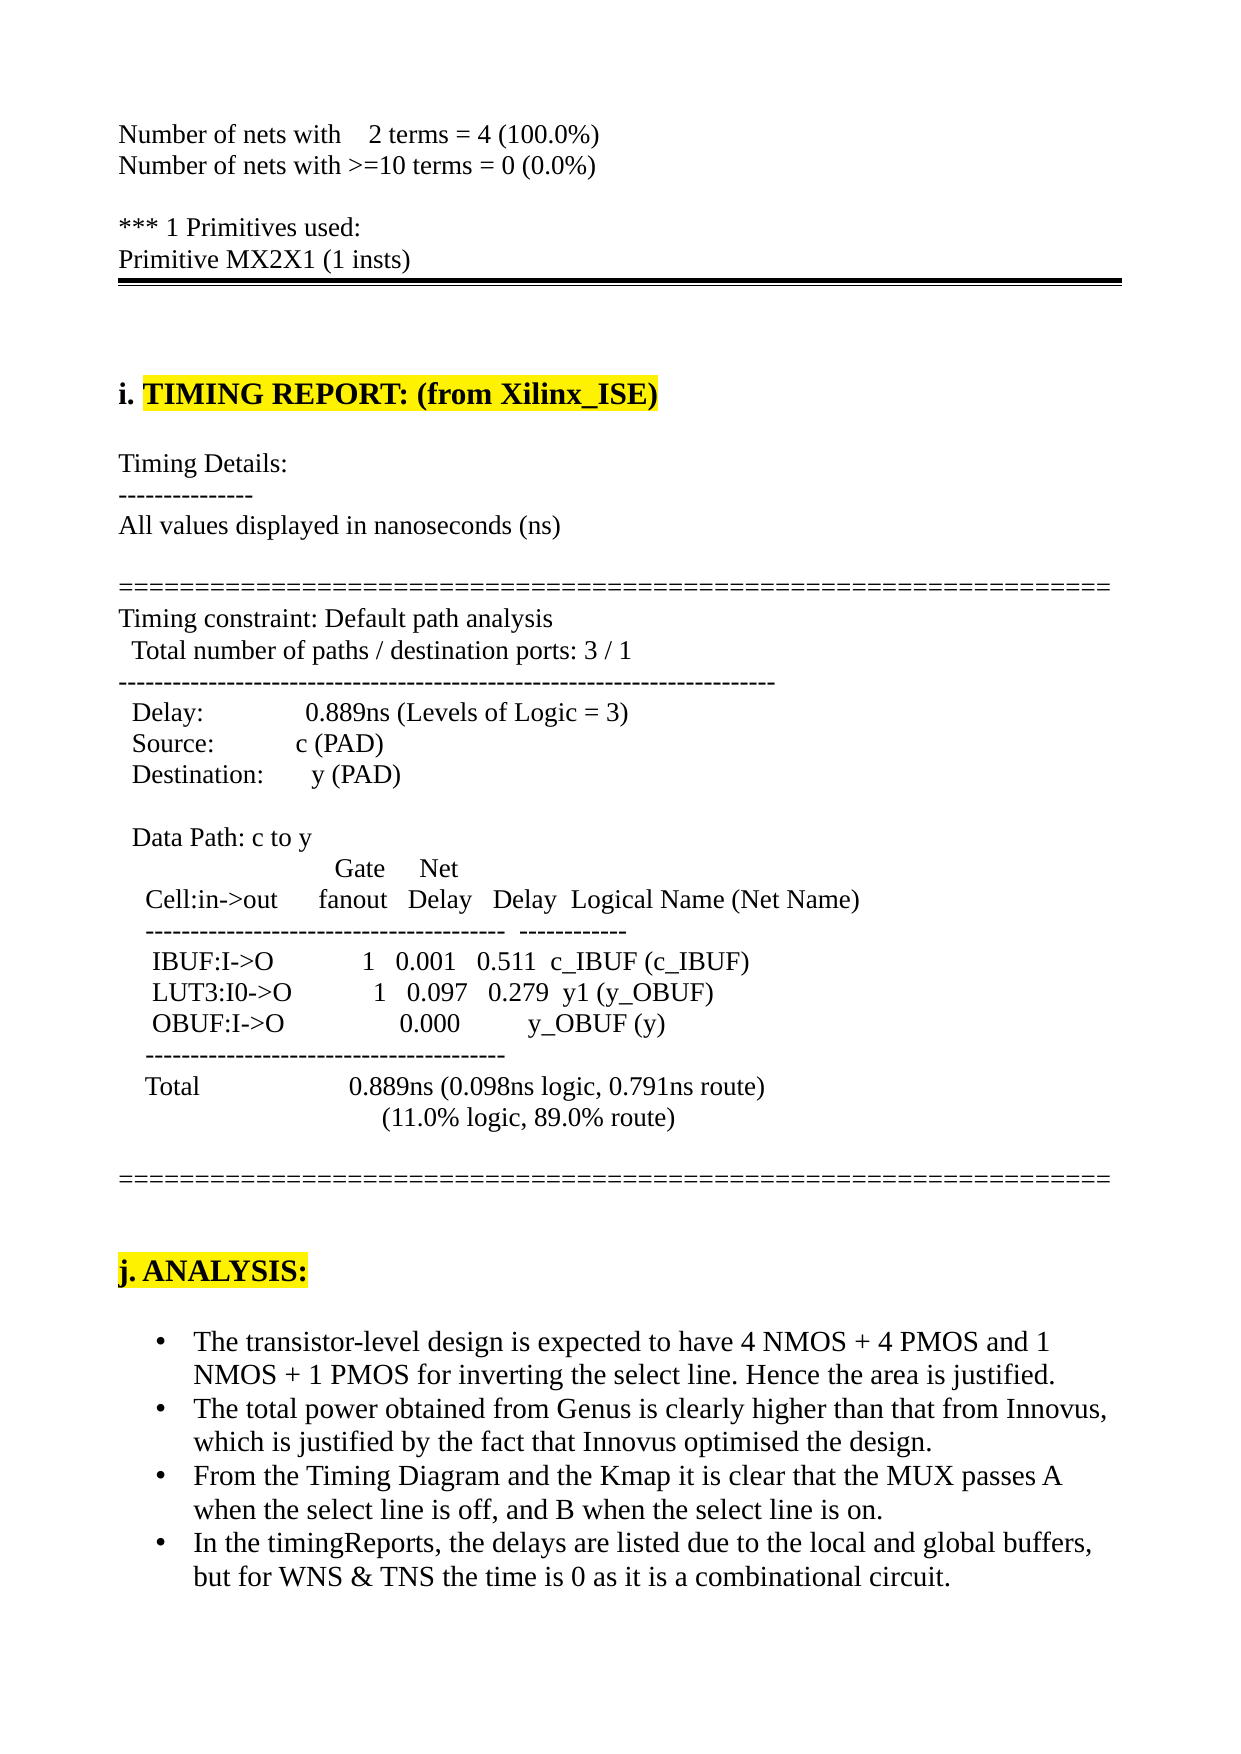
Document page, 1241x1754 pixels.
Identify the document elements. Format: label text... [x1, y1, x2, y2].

text LUT3:I0->O 1 0.097 0.279 y1 (y_OBUF) [118, 976, 1122, 1007]
text Number of nets with >=10 terms = 0 (0.0%) [118, 149, 1122, 180]
text ---------------------------------------- [118, 1039, 1122, 1070]
list In the timingReports, the delays are listed due to the local and global buffers, but for WNS & TNS the time is 0 as it is a combinational circuit. [156, 1525, 1122, 1592]
text Total 0.889ns (0.098ns logic, 0.791ns route) [118, 1070, 1122, 1101]
text All values displayed in nanoseconds (ns) [118, 509, 1122, 540]
text Cell:in->out fanout Delay Delay Logical Name (Net Name) [118, 883, 1122, 914]
text (11.0% logic, 89.0% route) [118, 1101, 1122, 1132]
text Source: c (PAD) [118, 727, 1122, 758]
text OBUF:I->O 0.000 y_OBUF (y) [118, 1007, 1122, 1039]
text Total number of paths / destination ports: 3 / 1 [118, 634, 1122, 665]
text ------------------------------------------------------------------------- [118, 665, 1122, 696]
text Delay: 0.889ns (Levels of Logic = 3) [118, 696, 1122, 727]
text Timing constraint: Default path analysis [118, 603, 1122, 634]
text Timing Details: [118, 447, 1122, 478]
text --------------- [118, 478, 1122, 509]
text IBUF:I->O 1 0.001 0.511 c_IBUF (c_IBUF) [118, 945, 1122, 976]
list From the Timing Diagram and the Kmap it is clear that the MUX passes A when the select line is off, and B when the select line is on. [156, 1458, 1122, 1525]
text ================================================================= [118, 571, 1122, 603]
text ---------------------------------------- ------------ [118, 914, 1122, 945]
list The total power obtained from Genus is clearly higher than that from Innovus, which is justified by the fact that Innovus optimised the design. [156, 1391, 1122, 1458]
text Data Path: c to y [118, 821, 1122, 852]
text i. TIMING REPORT: (from Xilinx_ISE) [118, 375, 1122, 411]
text Destination: y (PAD) [118, 758, 1122, 789]
text *** 1 Primitives used: [118, 212, 1122, 243]
text Primitive MX2X1 (1 insts) [118, 243, 1122, 278]
text Gate Net [118, 852, 1122, 883]
text ================================================================= [118, 1163, 1122, 1194]
text j. ANALYSIS: [118, 1252, 1122, 1288]
list The transistor-level design is expected to have 4 NMOS + 4 PMOS and 1 NMOS + 1 PMOS for inverting the select line. Hence the area is justified. [156, 1324, 1122, 1391]
text Number of nets with 2 terms = 4 (100.0%) [118, 118, 1122, 149]
